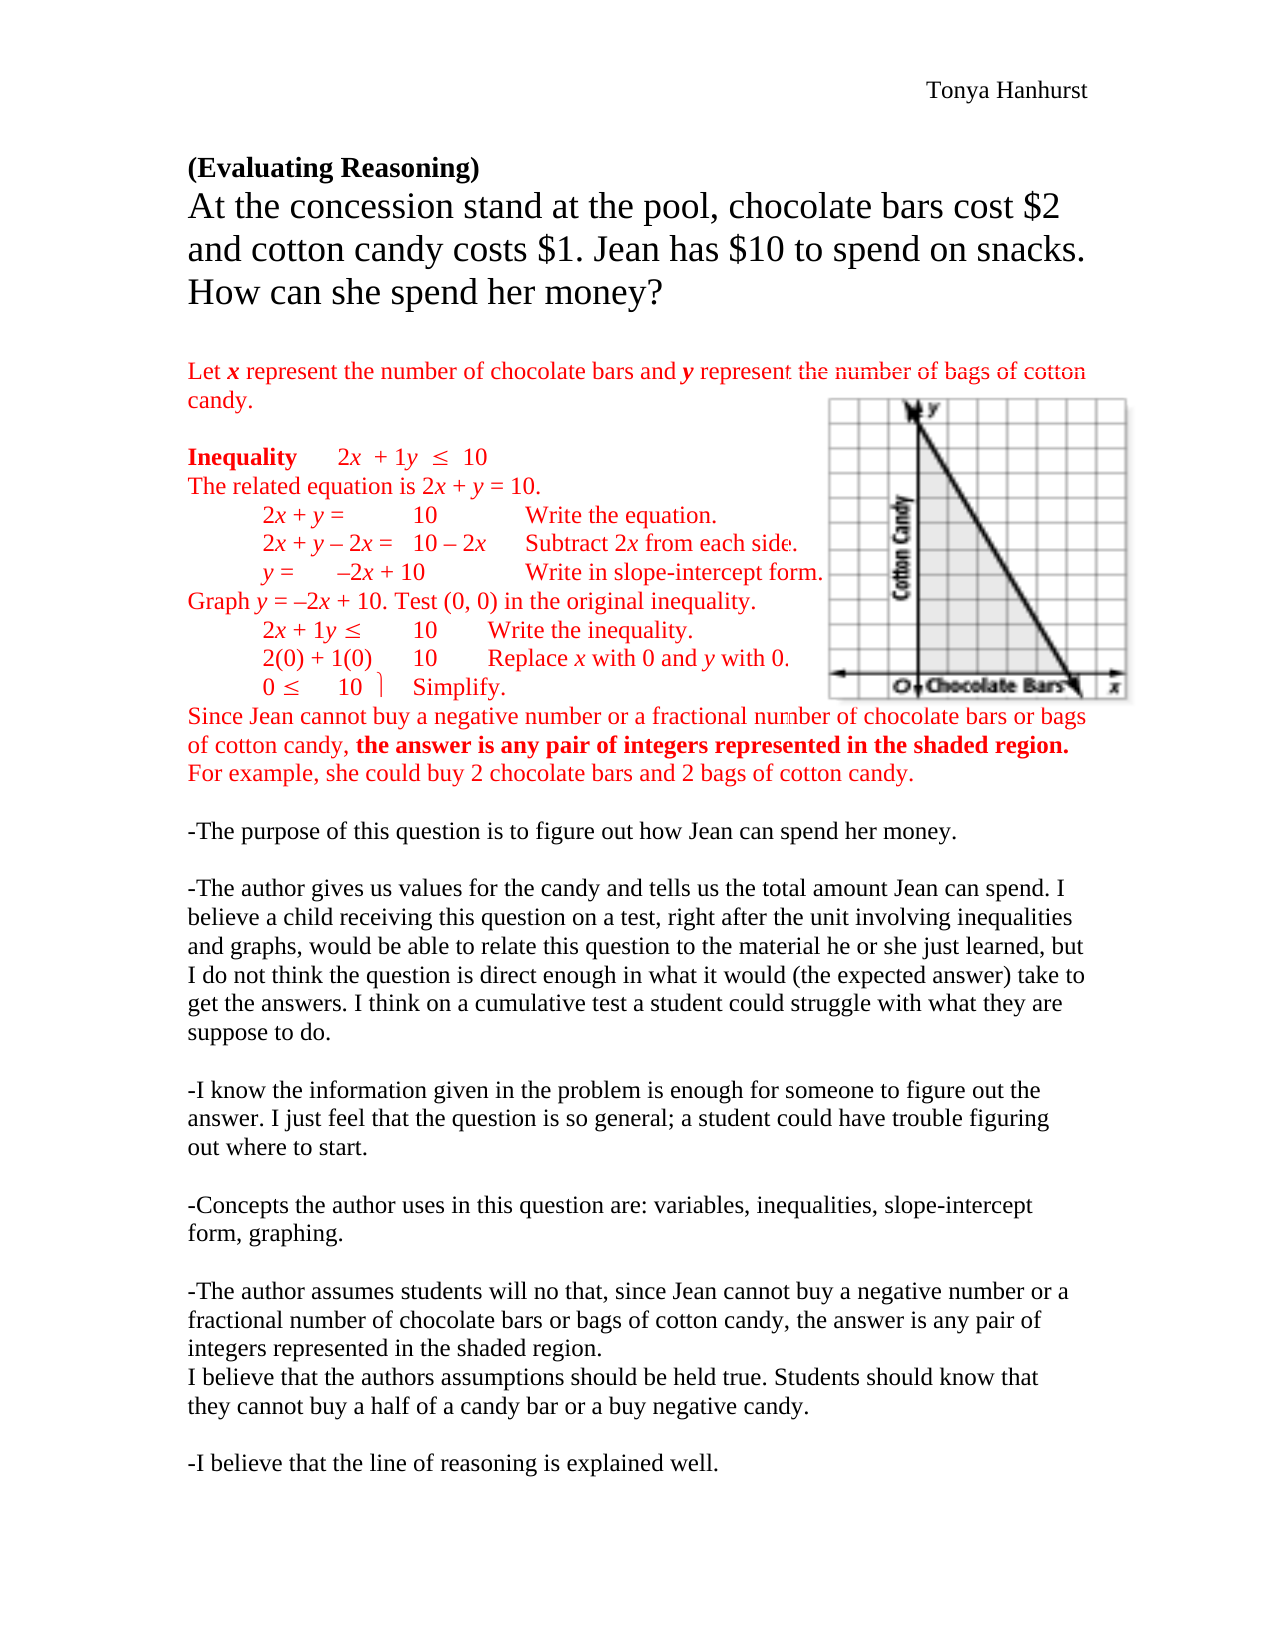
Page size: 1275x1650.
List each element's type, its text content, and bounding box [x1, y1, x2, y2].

text At the concession stand at the pool, chocolate bars cost $2 and cotton candy costs $1. Jean has $10 to spend on snacks. How can she spend her money? [187, 183, 1087, 313]
text 2(0) + 1(0) 10 Replace x with 0 and y with 0. [187, 643, 787, 672]
text I believe that the authors assumptions should be held true. Students should know that they cannot buy a half of a candy bar or a buy negative candy. [187, 1362, 1087, 1420]
text (Evaluating Reasoning) [187, 150, 1087, 183]
text Inequality 2x + 1y £ 10 [187, 442, 787, 471]
text Graph y = –2x + 10. Test (0, 0) in the original inequality. [187, 586, 787, 615]
text -I believe that the line of reasoning is explained well. [187, 1448, 1087, 1477]
text Let x represent the number of chocolate bars and y represent the number of bags of cotton candy. [187, 356, 1087, 413]
text -I know the information given in the problem is enough for someone to figure out the answer. I just feel that the question is so general; a student could have trouble figuring out where to start. [187, 1075, 1087, 1161]
text -Concepts the author uses in this question are: variables, inequalities, slope-intercept form, graphing. [187, 1190, 1087, 1247]
picture [787, 371, 1173, 728]
text The related equation is 2x + y = 10. [187, 471, 787, 500]
text -The author assumes students will no that, since Jean cannot buy a negative number or a fractional number of chocolate bars or bags of cotton candy, the answer is any pair of integers represented in the shaded region. [187, 1276, 1087, 1362]
text Since Jean cannot buy a negative number or a fractional number of chocolate bars or bags of cotton candy, the answer is any pair of integers represented in the shaded region. For example, she could buy 2 chocolate bars and 2 bags of cotton candy. [187, 701, 1087, 787]
text 2x + y = 10 Write the equation. [187, 500, 787, 528]
text -The author gives us values for the candy and tells us the total amount Jean can spend. I believe a child receiving this question on a test, right after the unit involving inequalities and graphs, would be able to relate this question to the material he or she just learned, but I do not think the question is direct enough in what it would (the expected answer) take to get the answers. I think on a cumulative test a student could struggle with what they are suppose to do. [187, 873, 1087, 1046]
text y = –2x + 10 Write in slope-intercept form. [187, 557, 787, 586]
text -The purpose of this question is to figure out how Jean can spend her money. [187, 816, 1087, 845]
text 2x + 1y £ 10 Write the inequality. [187, 615, 787, 643]
text 2x + y – 2x = 10 – 2x Subtract 2x from each side. [187, 528, 787, 557]
text 0 £ 10 ü Simplify. [187, 672, 787, 701]
